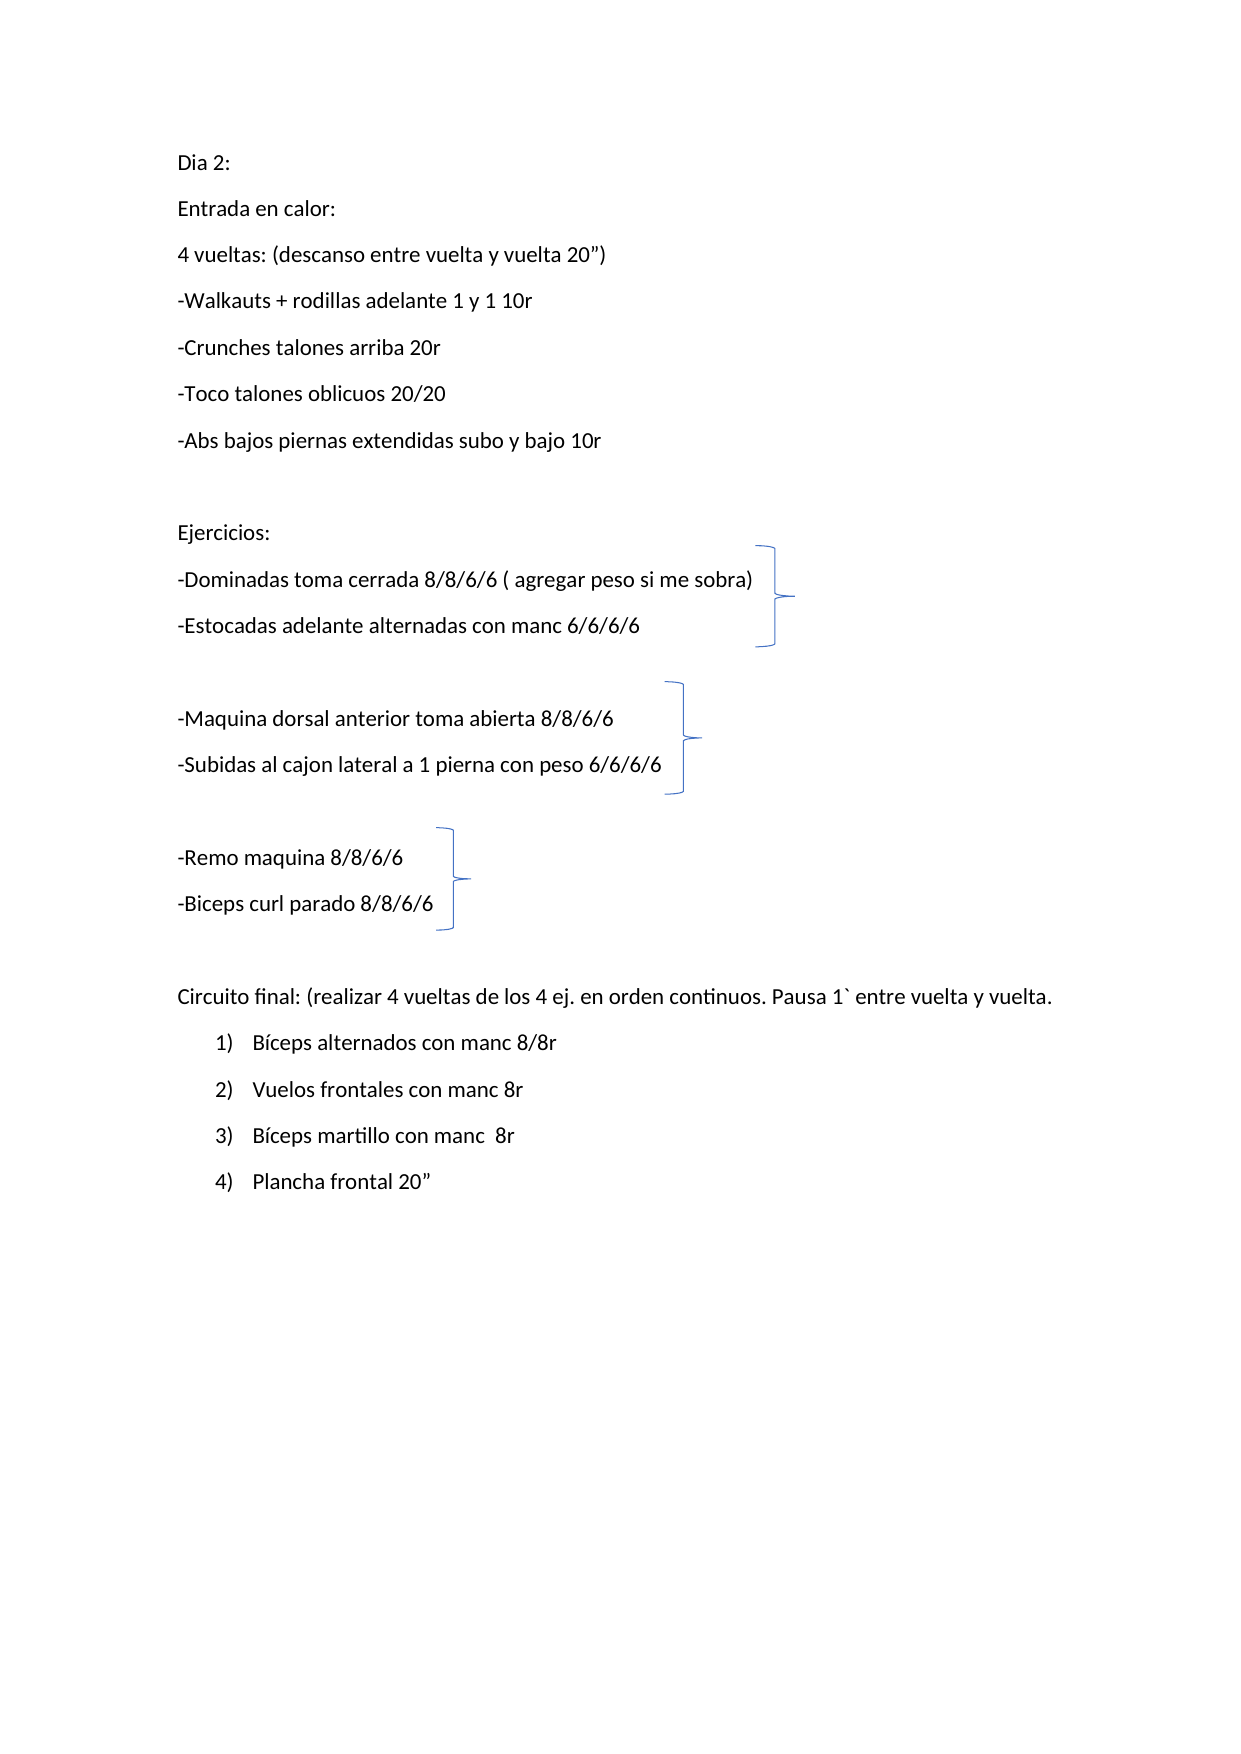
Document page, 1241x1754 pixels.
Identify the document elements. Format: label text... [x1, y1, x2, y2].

text 4 vueltas: (descanso entre vuelta y vuelta 20”) [177, 240, 1063, 268]
text -Biceps curl parado 8/8/6/6 [177, 889, 452, 917]
text Entrada en calor: [177, 194, 1063, 222]
text -Walkauts + rodillas adelante 1 y 1 10r [177, 287, 1063, 315]
text [684, 704, 1063, 732]
text Ejercicios: [177, 518, 1063, 546]
text [454, 889, 1063, 917]
text -Dominadas toma cerrada 8/8/6/6 ( agregar peso si me sobra) [177, 565, 774, 593]
text [684, 750, 1063, 778]
text Dia 2: [177, 148, 1063, 176]
text -Estocadas adelante alternadas con manc 6/6/6/6 [177, 611, 774, 639]
text -Crunches talones arriba 20r [177, 333, 1063, 361]
list Plancha frontal 20” [215, 1167, 1063, 1195]
list Vuelos frontales con manc 8r [215, 1075, 1063, 1103]
text [776, 565, 1063, 593]
text -Remo maquina 8/8/6/6 [177, 843, 452, 871]
text -Abs bajos piernas extendidas subo y bajo 10r [177, 426, 1063, 454]
text Circuito final: (realizar 4 vueltas de los 4 ej. en orden continuos. Pausa 1` entre vuelta y vuelta. [177, 982, 1063, 1010]
text [454, 843, 1063, 871]
list Bíceps martillo con manc 8r [215, 1121, 1063, 1149]
list Bíceps alternados con manc 8/8r [215, 1028, 1063, 1056]
text -Maquina dorsal anterior toma abierta 8/8/6/6 [177, 704, 682, 732]
text -Toco talones oblicuos 20/20 [177, 379, 1063, 407]
text -Subidas al cajon lateral a 1 pierna con peso 6/6/6/6 [177, 750, 682, 778]
text [776, 611, 1063, 639]
